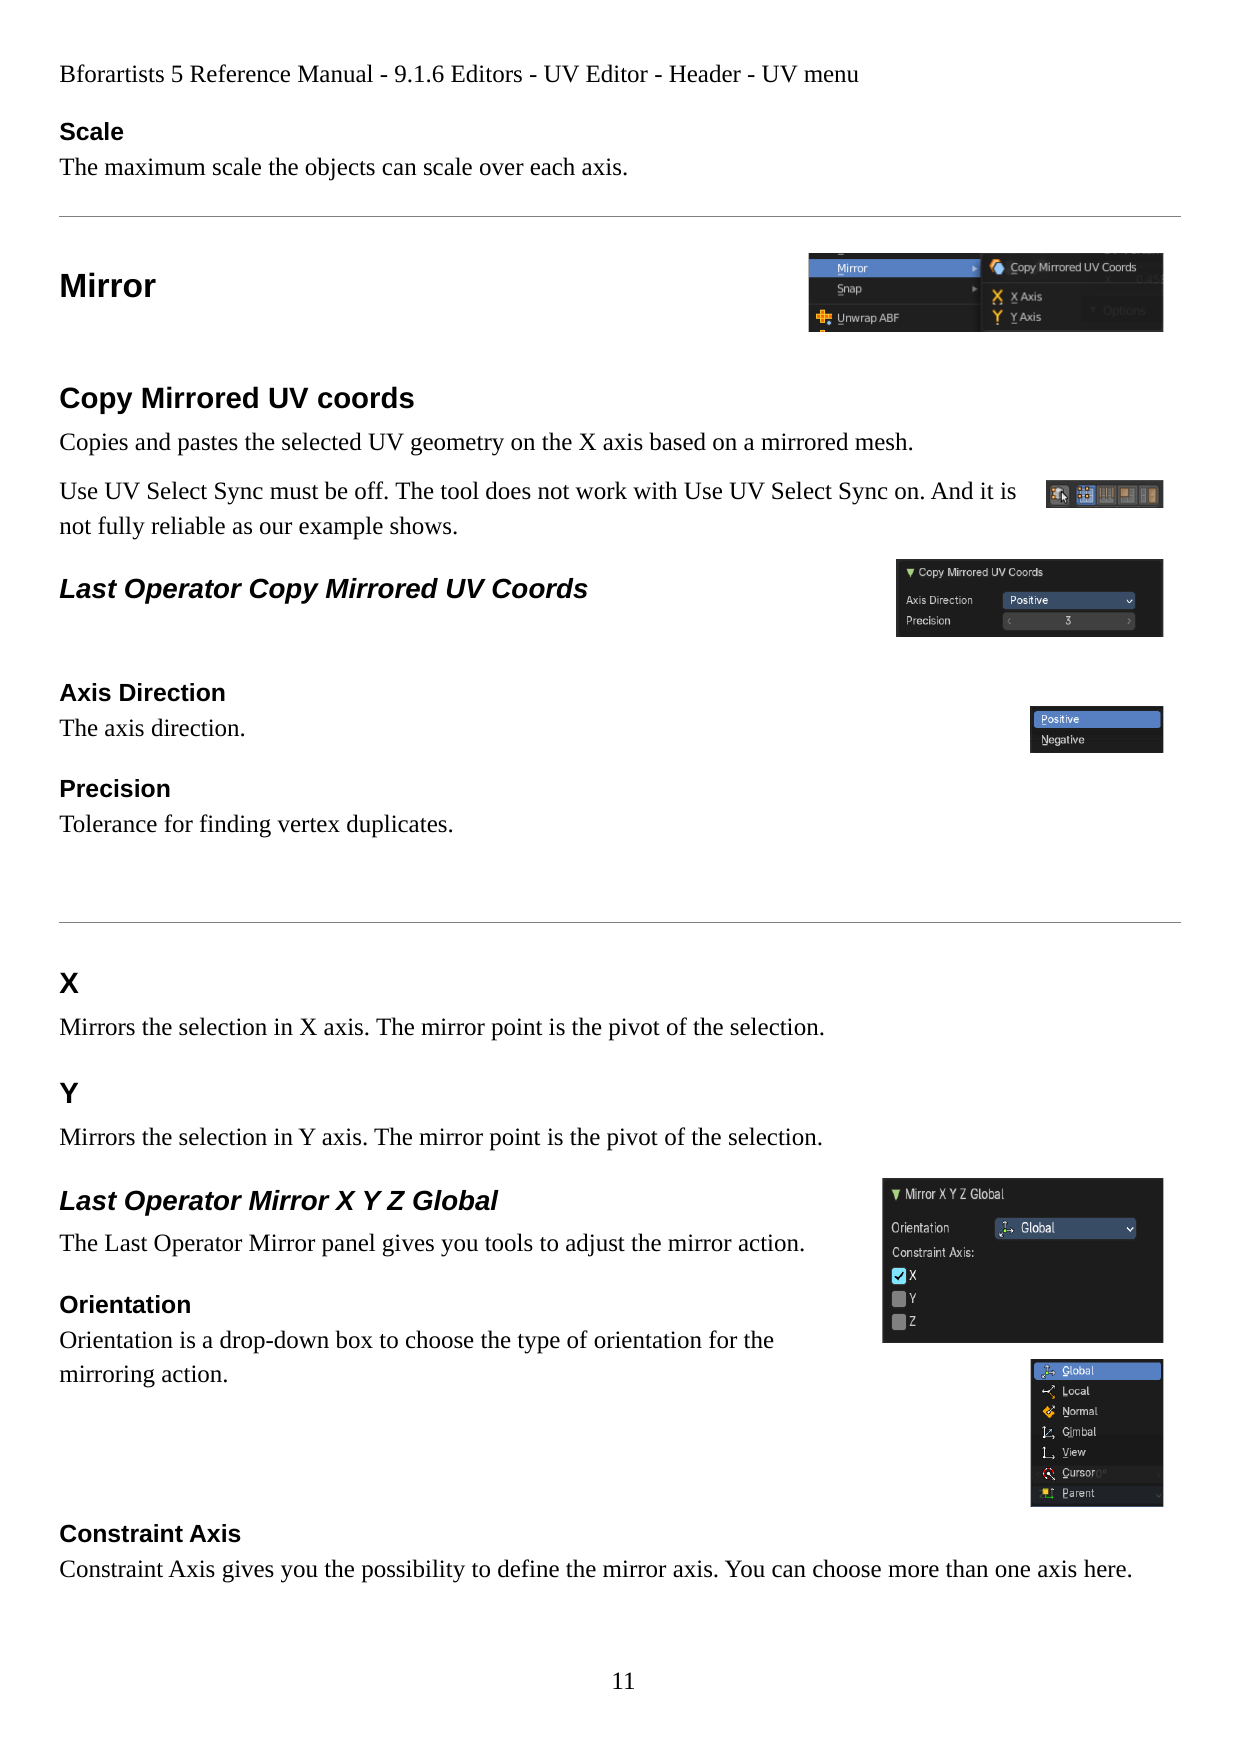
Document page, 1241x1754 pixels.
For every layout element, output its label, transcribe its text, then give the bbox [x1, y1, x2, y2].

picture [882, 1178, 1164, 1343]
subtitle [1164, 1290, 1181, 1318]
picture [896, 559, 1164, 637]
text Copies and pastes the selected UV geometry on the X axis based on a mirrored mesh. [59, 427, 1181, 456]
picture [808, 253, 1164, 332]
subtitle Mirror [59, 266, 808, 305]
subtitle X [59, 966, 1181, 1000]
text Constraint Axis gives you the possibility to define the mirror axis. You can choose more than one axis here. [59, 1554, 1181, 1582]
text [1164, 713, 1181, 742]
picture [1046, 480, 1164, 508]
subtitle [1164, 266, 1181, 305]
subtitle Precision [59, 774, 1181, 803]
picture [1030, 1359, 1164, 1507]
subtitle Copy Mirrored UV coords [59, 381, 1181, 415]
picture [1030, 706, 1164, 753]
text Orientation is a drop-down box to choose the type of orientation for the mirroring action. [59, 1325, 1181, 1388]
text The maximum scale the objects can scale over each axis. [59, 152, 1181, 181]
subtitle Orientation [59, 1290, 882, 1318]
text The Last Operator Mirror panel gives you tools to adjust the mirror action. [59, 1228, 882, 1257]
subtitle Scale [59, 117, 1181, 146]
subtitle Y [59, 1076, 1181, 1110]
text Mirrors the selection in X axis. The mirror point is the pivot of the selection. [59, 1012, 1181, 1041]
subtitle Constraint Axis [59, 1519, 1181, 1547]
subtitle Axis Direction [59, 678, 1181, 707]
subtitle Last Operator Copy Mirrored UV Coords [59, 572, 896, 604]
subtitle Last Operator Mirror X Y Z Global [59, 1184, 882, 1216]
text Mirrors the selection in Y axis. The mirror point is the pivot of the selection. [59, 1122, 1181, 1151]
text The axis direction. [59, 713, 1030, 742]
text Tolerance for finding vertex duplicates. [59, 809, 1181, 838]
text Use UV Select Sync must be off. The tool does not work with Use UV Select Sync on. And it is not fully reliable as our example shows. [59, 476, 1181, 539]
